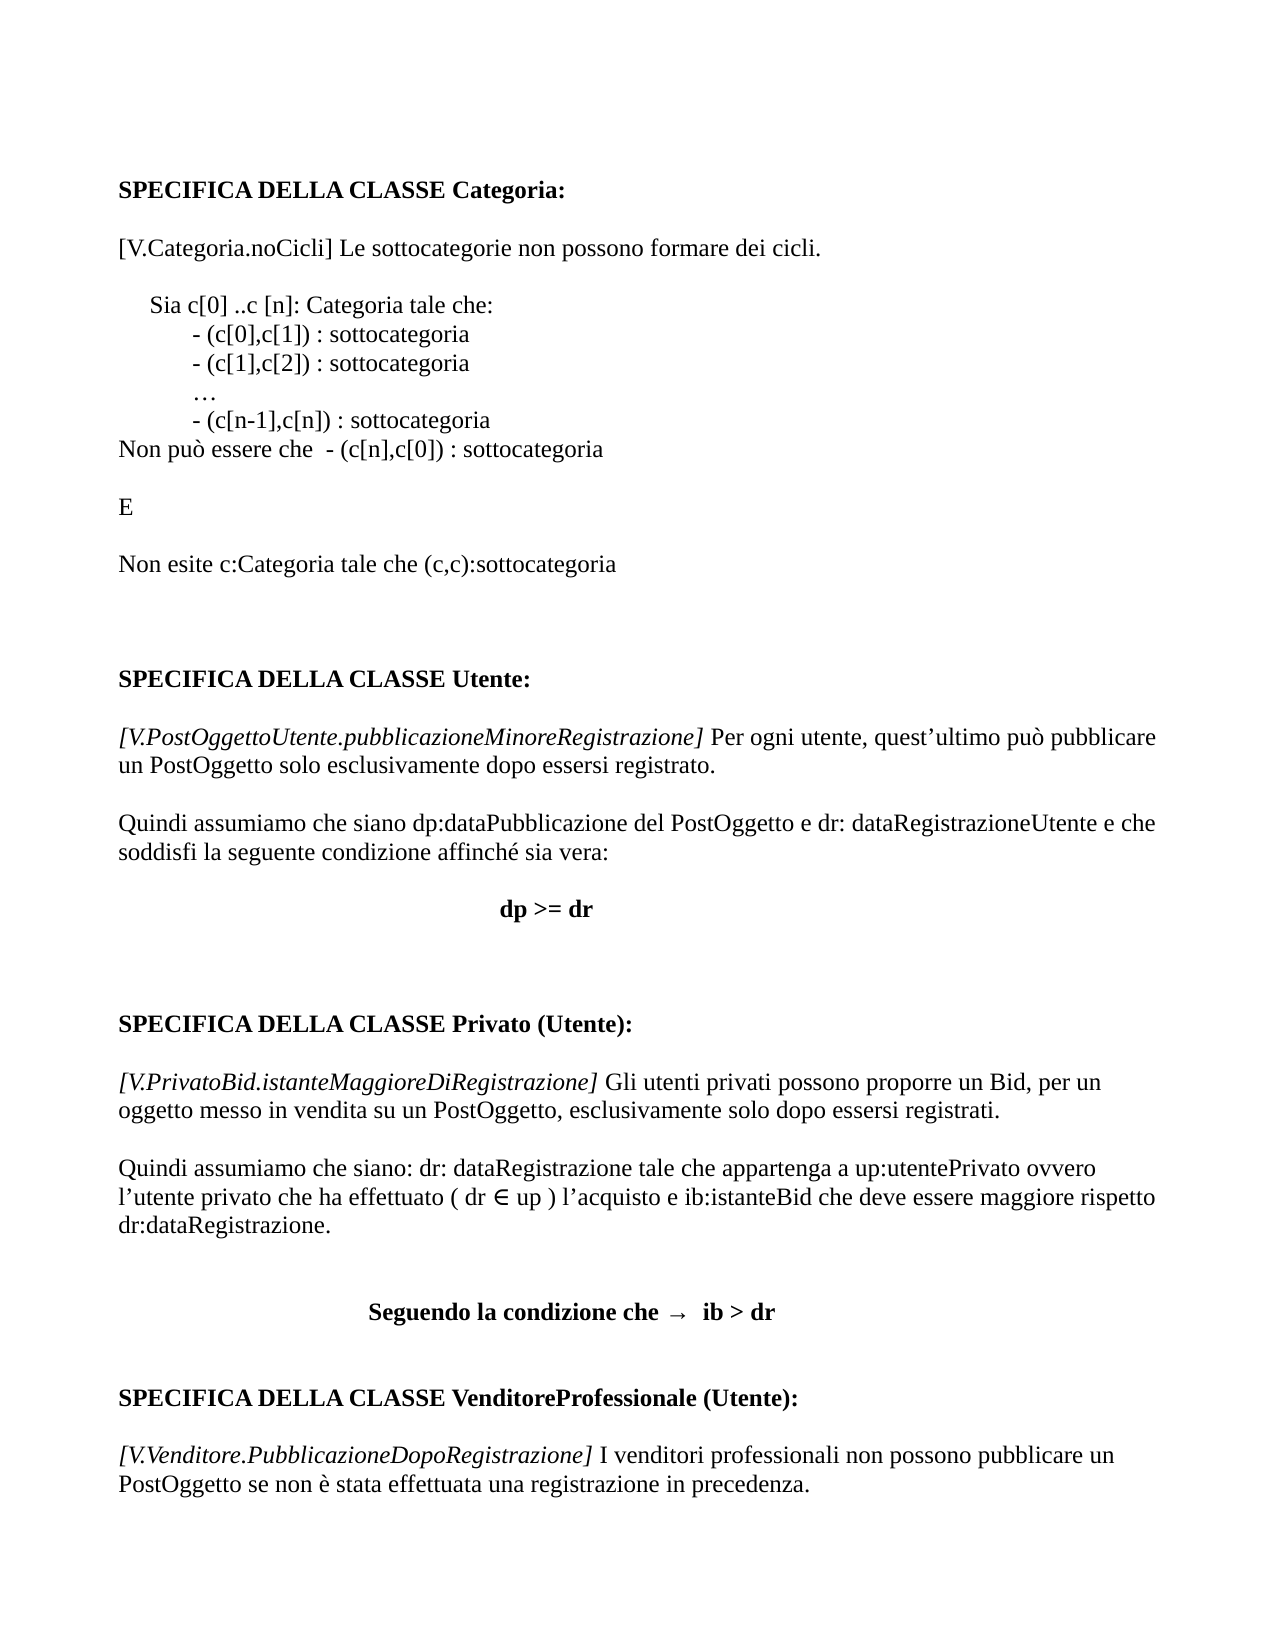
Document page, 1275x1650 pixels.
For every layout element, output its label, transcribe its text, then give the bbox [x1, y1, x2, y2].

text Seguendo la condizione che → ib > dr [118, 1297, 1157, 1326]
text - (c[1],c[2]) : sottocategoria [118, 348, 1157, 377]
text - (c[0],c[1]) : sottocategoria [118, 319, 1157, 348]
text [V.PostOggettoUtente.pubblicazioneMinoreRegistrazione] Per ogni utente, quest’ultimo può pubblicare un PostOggetto solo esclusivamente dopo essersi registrato. [118, 722, 1157, 779]
text Quindi assumiamo che siano dp:dataPubblicazione del PostOggetto e dr: dataRegistrazioneUtente e che soddisfi la seguente condizione affinché sia vera: [118, 808, 1157, 866]
text SPECIFICA DELLA CLASSE VenditoreProfessionale (Utente): [118, 1383, 1157, 1412]
text dp >= dr [118, 894, 1157, 923]
text SPECIFICA DELLA CLASSE Categoria: [118, 176, 1157, 204]
text SPECIFICA DELLA CLASSE Privato (Utente): [118, 1009, 1157, 1038]
text … [118, 377, 1157, 406]
text Non esite c:Categoria tale che (c,c):sottocategoria [118, 549, 1157, 578]
text Non può essere che - (c[n],c[0]) : sottocategoria [118, 434, 1157, 463]
text Sia c[0] ..c [n]: Categoria tale che: [118, 291, 1157, 319]
text - (c[n-1],c[n]) : sottocategoria [118, 406, 1157, 434]
text Quindi assumiamo che siano: dr: dataRegistrazione tale che appartenga a up:utentePrivato ovvero l’utente privato che ha effettuato ( dr ∈ up ) l’acquisto e ib:istanteBid che deve essere maggiore rispetto dr:dataRegistrazione. [118, 1153, 1157, 1239]
text [V.Categoria.noCicli] Le sottocategorie non possono formare dei cicli. [118, 233, 1157, 262]
text SPECIFICA DELLA CLASSE Utente: [118, 664, 1157, 693]
text [V.Venditore.PubblicazioneDopoRegistrazione] I venditori professionali non possono pubblicare un PostOggetto se non è stata effettuata una registrazione in precedenza. [118, 1441, 1157, 1498]
text [V.PrivatoBid.istanteMaggioreDiRegistrazione] Gli utenti privati possono proporre un Bid, per un oggetto messo in vendita su un PostOggetto, esclusivamente solo dopo essersi registrati. [118, 1067, 1157, 1124]
text E [118, 492, 1157, 521]
